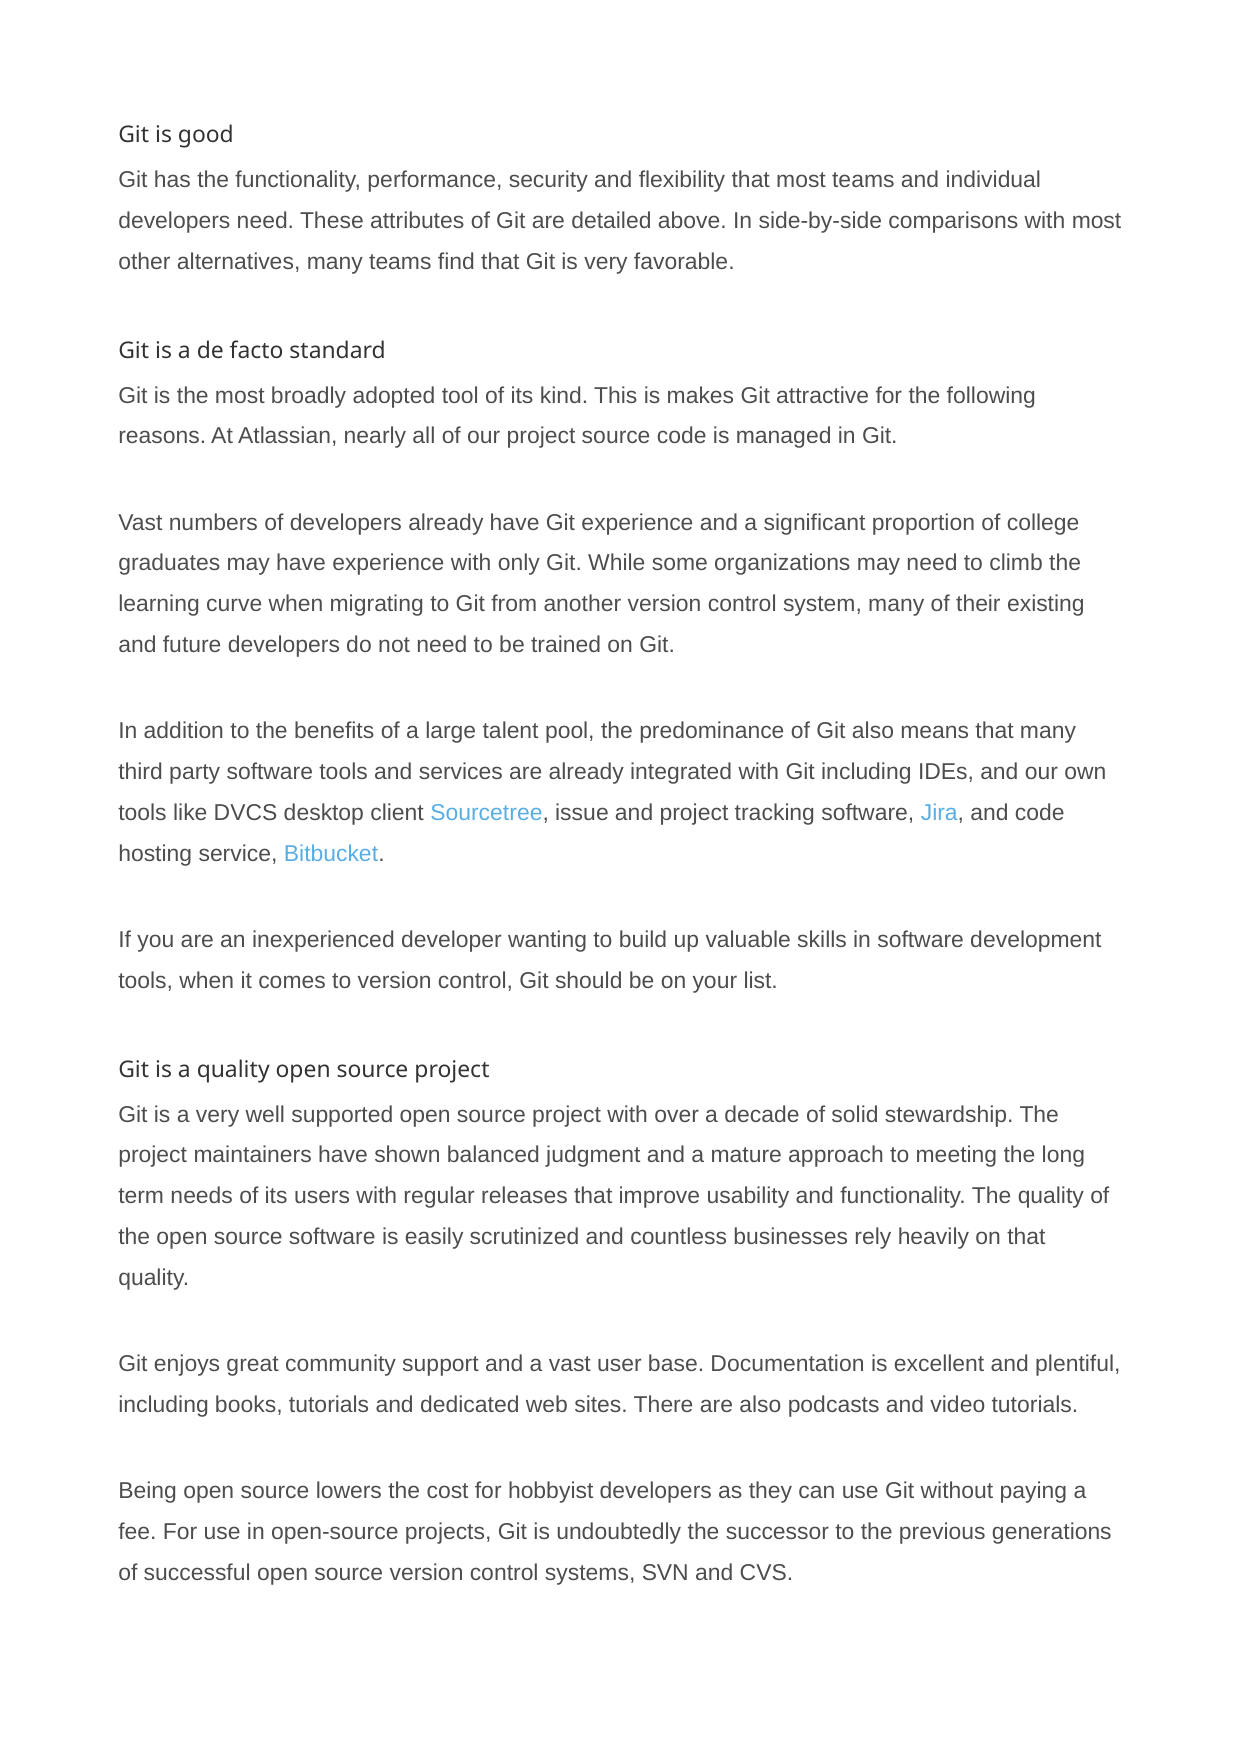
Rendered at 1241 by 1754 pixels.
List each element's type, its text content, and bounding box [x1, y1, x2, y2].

text In addition to the benefits of a large talent pool, the predominance of Git also means that many third party software tools and services are already integrated with Git including IDEs, and our own tools like DVCS desktop client Sourcetree, issue and project tracking software, Jira, and code hosting service, Bitbucket. [118, 717, 1122, 866]
text Git has the functionality, performance, security and flexibility that most teams and individual developers need. These attributes of Git are detailed above. In side-by-side comparisons with most other alternatives, many teams find that Git is very favorable. [118, 166, 1122, 274]
text Git enjoys great community support and a vast user base. Documentation is excellent and plentiful, including books, tutorials and dedicated web sites. There are also podcasts and video tutorials. [118, 1350, 1122, 1417]
text If you are an inexperienced developer wanting to build up valuable skills in software development tools, when it comes to version control, Git should be on your list. [118, 926, 1122, 993]
subtitle Git is good [118, 118, 1122, 149]
text Git is the most broadly adopted tool of its kind. This is makes Git attractive for the following reasons. At Atlassian, nearly all of our project source code is managed in Git. [118, 382, 1122, 449]
text Vast numbers of developers already have Git experience and a significant proportion of college graduates may have experience with only Git. While some organizations may need to climb the learning curve when migrating to Git from another version control system, many of their existing and future developers do not need to be trained on Git. [118, 508, 1122, 657]
subtitle Git is a de facto standard [118, 334, 1122, 365]
subtitle Git is a quality open source project [118, 1053, 1122, 1084]
text Being open source lowers the cost for hobbyist developers as they can use Git without paying a fee. For use in open-source projects, Git is undoubtedly the successor to the previous generations of successful open source version control systems, SVN and CVS. [118, 1477, 1122, 1585]
text Git is a very well supported open source project with over a decade of solid stewardship. The project maintainers have shown balanced judgment and a mature approach to meeting the long term needs of its users with regular releases that improve usability and functionality. The quality of the open source software is easily scrutinized and countless businesses rely heavily on that quality. [118, 1101, 1122, 1290]
